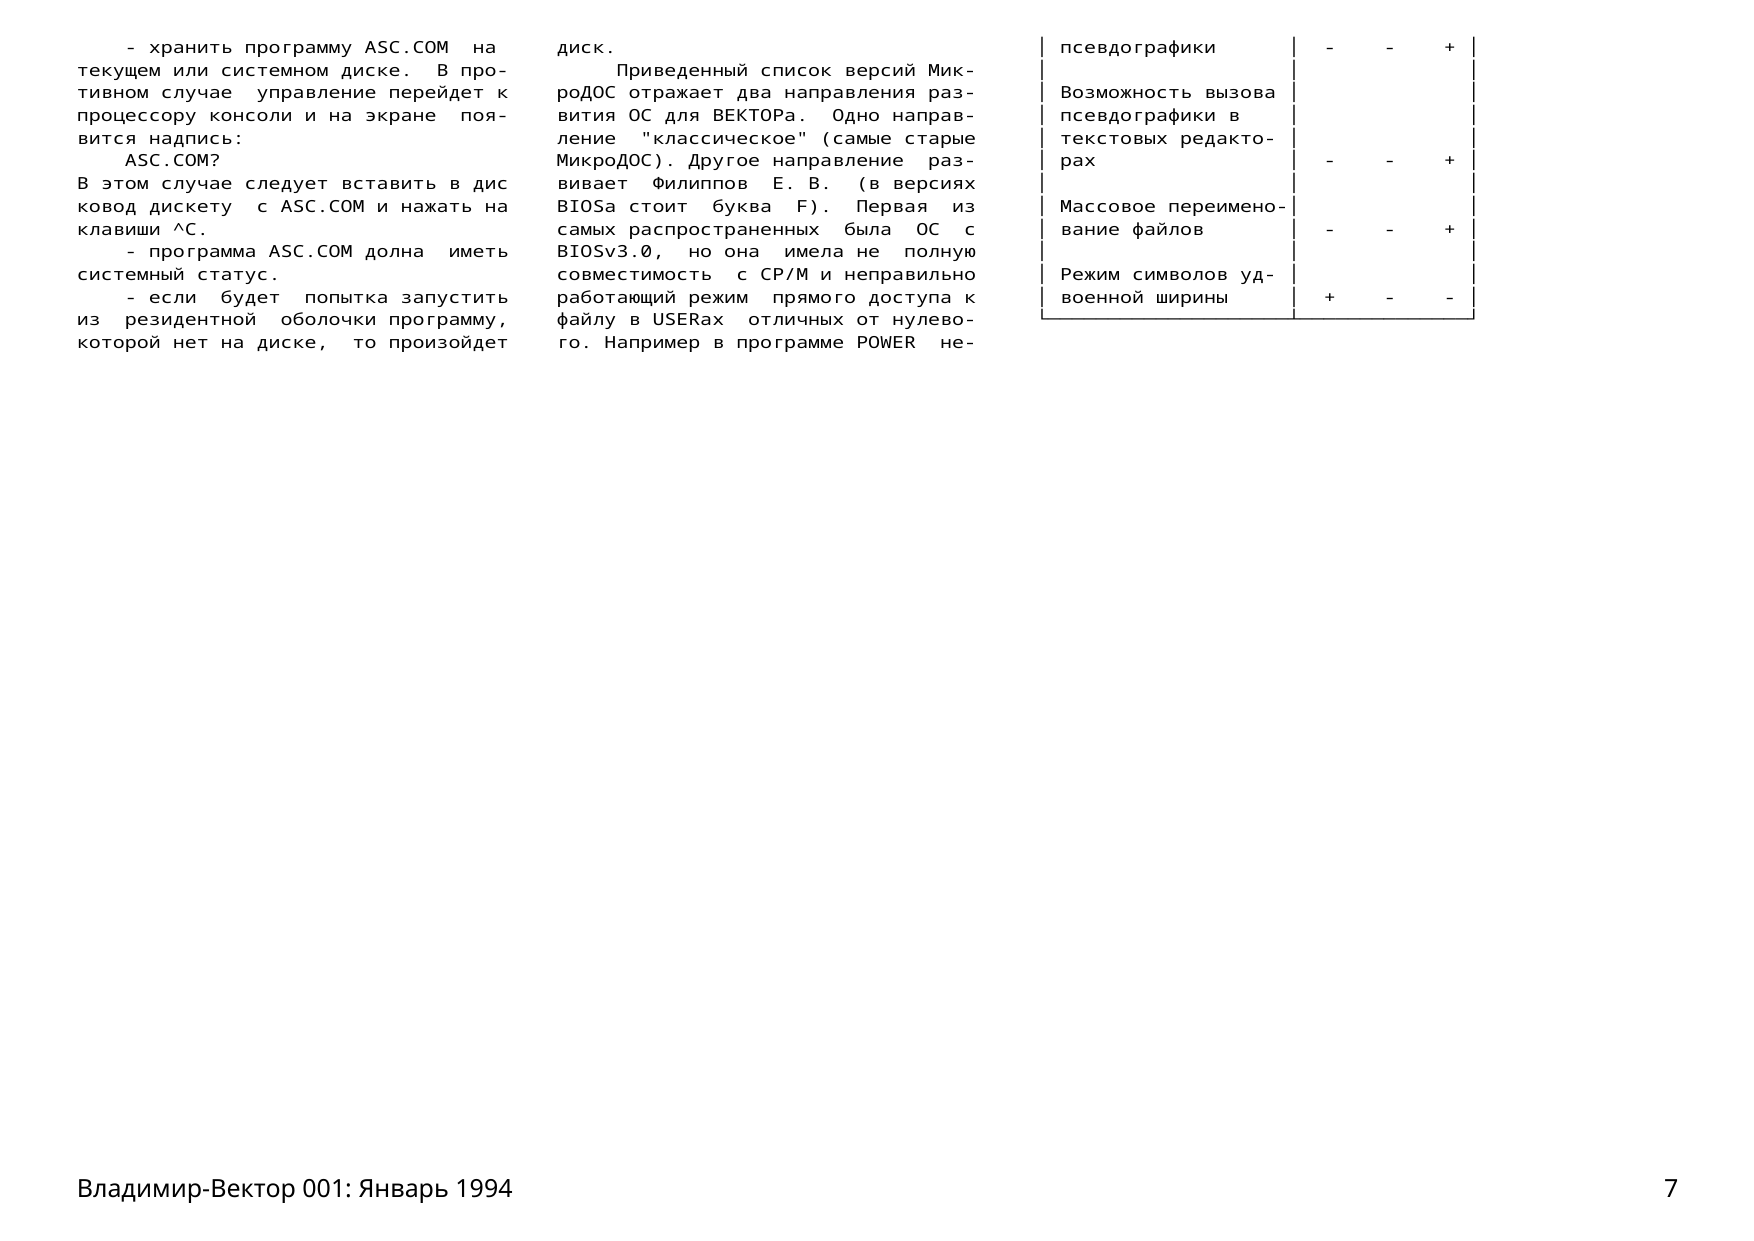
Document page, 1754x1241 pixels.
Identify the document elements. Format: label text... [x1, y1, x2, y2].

text которой нет на диске, то произойдет го. Например в программе POWER не- [77, 331, 1706, 353]
text вится надпись: ление "классическое" (самые старые │ текстовых редакто- │ │ [77, 126, 1706, 149]
text ковод дискету с ASC.COM и нажать на BIOSa стоит буква F). Первая из │ Массовое переимено-│ │ [77, 194, 1706, 217]
text тивном случае управление перейдет к роДОС отражает два направления раз- │ Возможность вызова │ │ [77, 81, 1706, 103]
text - хранить программу ASC.COM на диск. │ псевдографики │ - - + │ [77, 35, 1706, 58]
text клавиши ^C. самых распространенных была ОС с │ вание файлов │ - - + │ [77, 217, 1706, 240]
text В этом случае следует вставить в дис вивает Филиппов Е. В. (в версиях │ │ │ [77, 172, 1706, 194]
text ASC.COM? МикроДОС). Другое направление раз- │ рах │ - - + │ [77, 149, 1706, 172]
text системный статус. совместимость с CP/M и неправильно │ Режим символов уд- │ │ [77, 262, 1706, 285]
text - если будет попытка запустить работающий режим прямого доступа к │ военной ширины │ + - - │ [77, 285, 1706, 308]
text - программа ASC.COM долна иметь BIOSv3.0, но она имела не полную │ │ │ [77, 240, 1706, 262]
text процессору консоли и на экране поя- вития ОС для ВЕКТОРа. Одно направ- │ псевдографики в │ │ [77, 103, 1706, 126]
text текущем или системном диске. В про- Приведенный список версий Мик- │ │ │ [77, 58, 1706, 81]
text из резидентной оболочки программу, файлу в USERах отличных от нулево- └────────────────────┴──────────────┘ [77, 308, 1706, 331]
